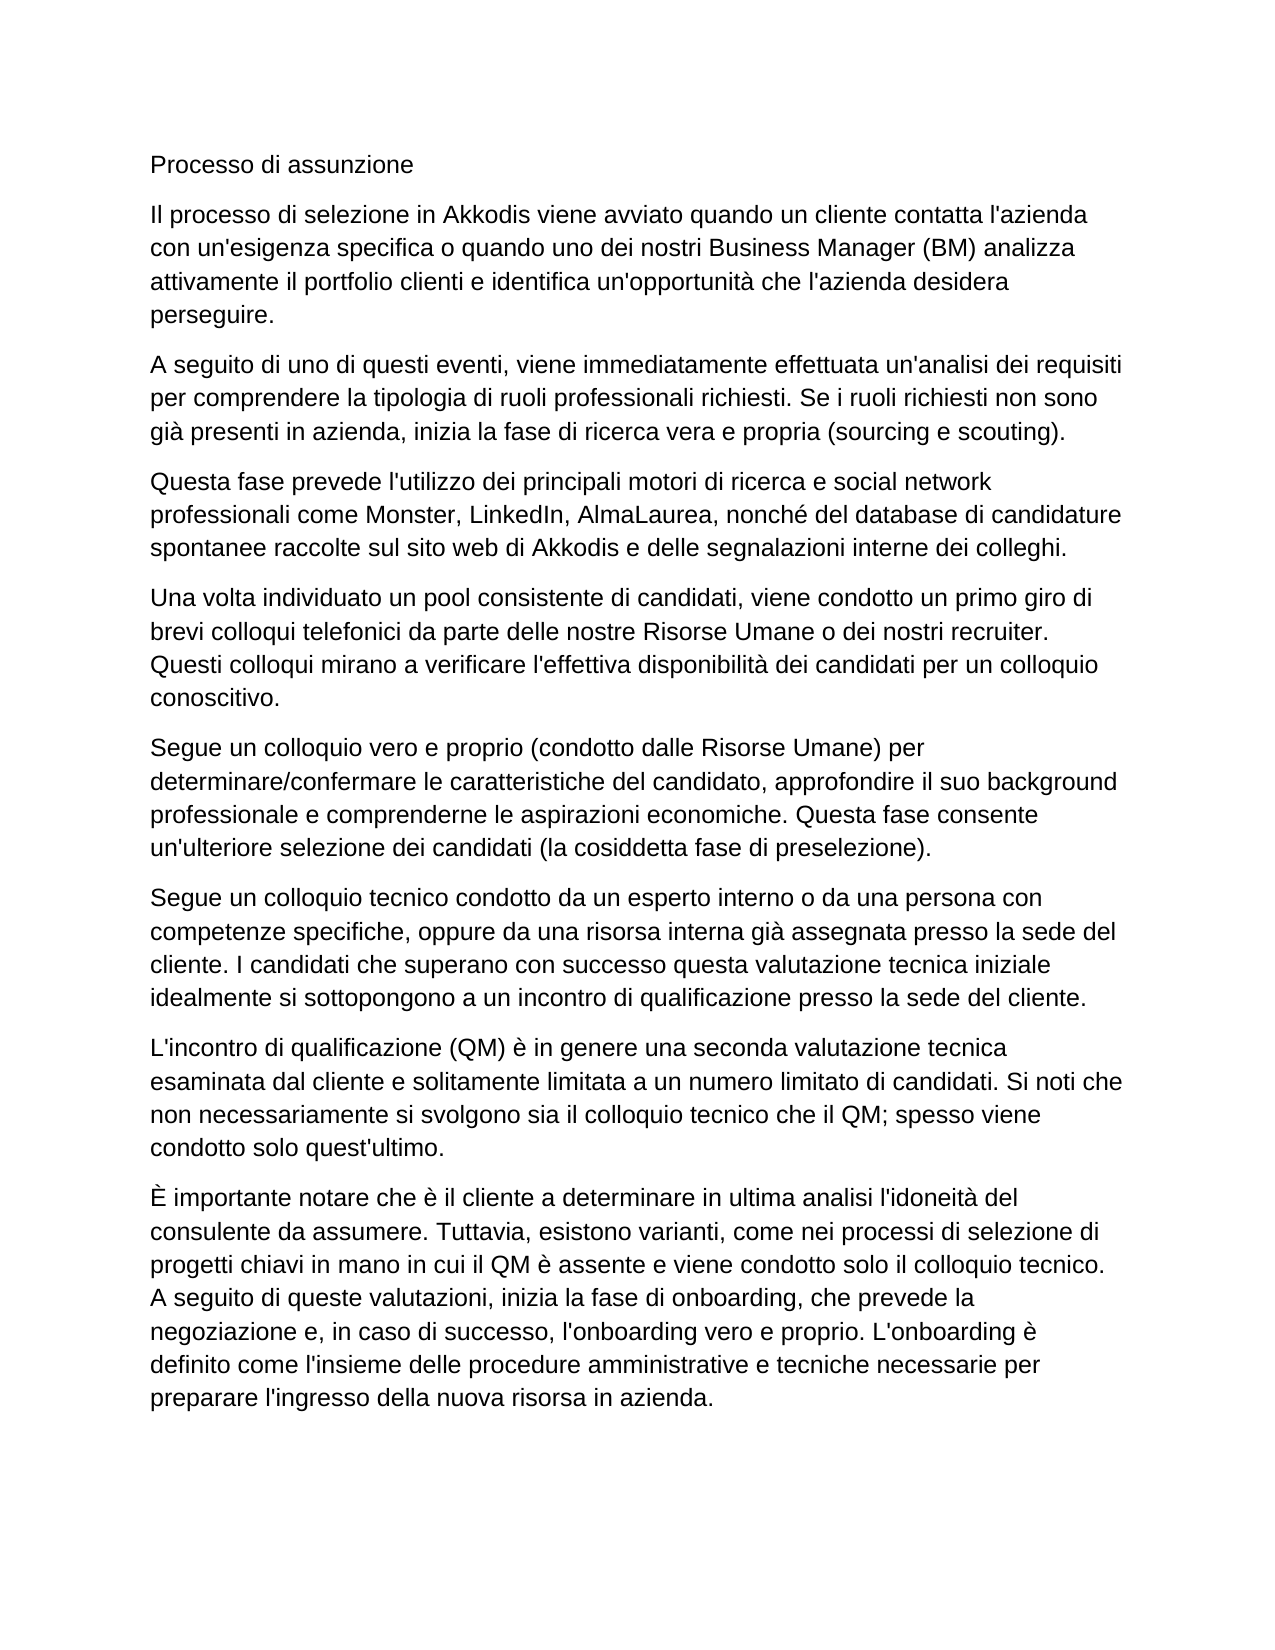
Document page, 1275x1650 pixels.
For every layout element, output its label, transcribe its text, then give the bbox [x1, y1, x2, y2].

text Processo di assunzione [150, 150, 1125, 179]
text Segue un colloquio tecnico condotto da un esperto interno o da una persona con competenze specifiche, oppure da una risorsa interna già assegnata presso la sede del cliente. I candidati che superano con successo questa valutazione tecnica iniziale idealmente si sottopongono a un incontro di qualificazione presso la sede del cliente. [150, 883, 1125, 1012]
text Questa fase prevede l'utilizzo dei principali motori di ricerca e social network professionali come Monster, LinkedIn, AlmaLaurea, nonché del database di candidature spontanee raccolte sul sito web di Akkodis e delle segnalazioni interne dei colleghi. [150, 467, 1125, 562]
text È importante notare che è il cliente a determinare in ultima analisi l'idoneità del consulente da assumere. Tuttavia, esistono varianti, come nei processi di selezione di progetti chiavi in ​​mano in cui il QM è assente e viene condotto solo il colloquio tecnico. A seguito di queste valutazioni, inizia la fase di onboarding, che prevede la negoziazione e, in caso di successo, l'onboarding vero e proprio. L'onboarding è definito come l'insieme delle procedure amministrative e tecniche necessarie per preparare l'ingresso della nuova risorsa in azienda. [150, 1183, 1125, 1412]
text Una volta individuato un pool consistente di candidati, viene condotto un primo giro di brevi colloqui telefonici da parte delle nostre Risorse Umane o dei nostri recruiter. Questi colloqui mirano a verificare l'effettiva disponibilità dei candidati per un colloquio conoscitivo. [150, 583, 1125, 712]
text L'incontro di qualificazione (QM) è in genere una seconda valutazione tecnica esaminata dal cliente e solitamente limitata a un numero limitato di candidati. Si noti che non necessariamente si svolgono sia il colloquio tecnico che il QM; spesso viene condotto solo quest'ultimo. [150, 1033, 1125, 1162]
text Il processo di selezione in Akkodis viene avviato quando un cliente contatta l'azienda con un'esigenza specifica o quando uno dei nostri Business Manager (BM) analizza attivamente il portfolio clienti e identifica un'opportunità che l'azienda desidera perseguire. [150, 200, 1125, 329]
text Segue un colloquio vero e proprio (condotto dalle Risorse Umane) per determinare/confermare le caratteristiche del candidato, approfondire il suo background professionale e comprenderne le aspirazioni economiche. Questa fase consente un'ulteriore selezione dei candidati (la cosiddetta fase di preselezione). [150, 733, 1125, 862]
text A seguito di uno di questi eventi, viene immediatamente effettuata un'analisi dei requisiti per comprendere la tipologia di ruoli professionali richiesti. Se i ruoli richiesti non sono già presenti in azienda, inizia la fase di ricerca vera e propria (sourcing e scouting). [150, 350, 1125, 445]
